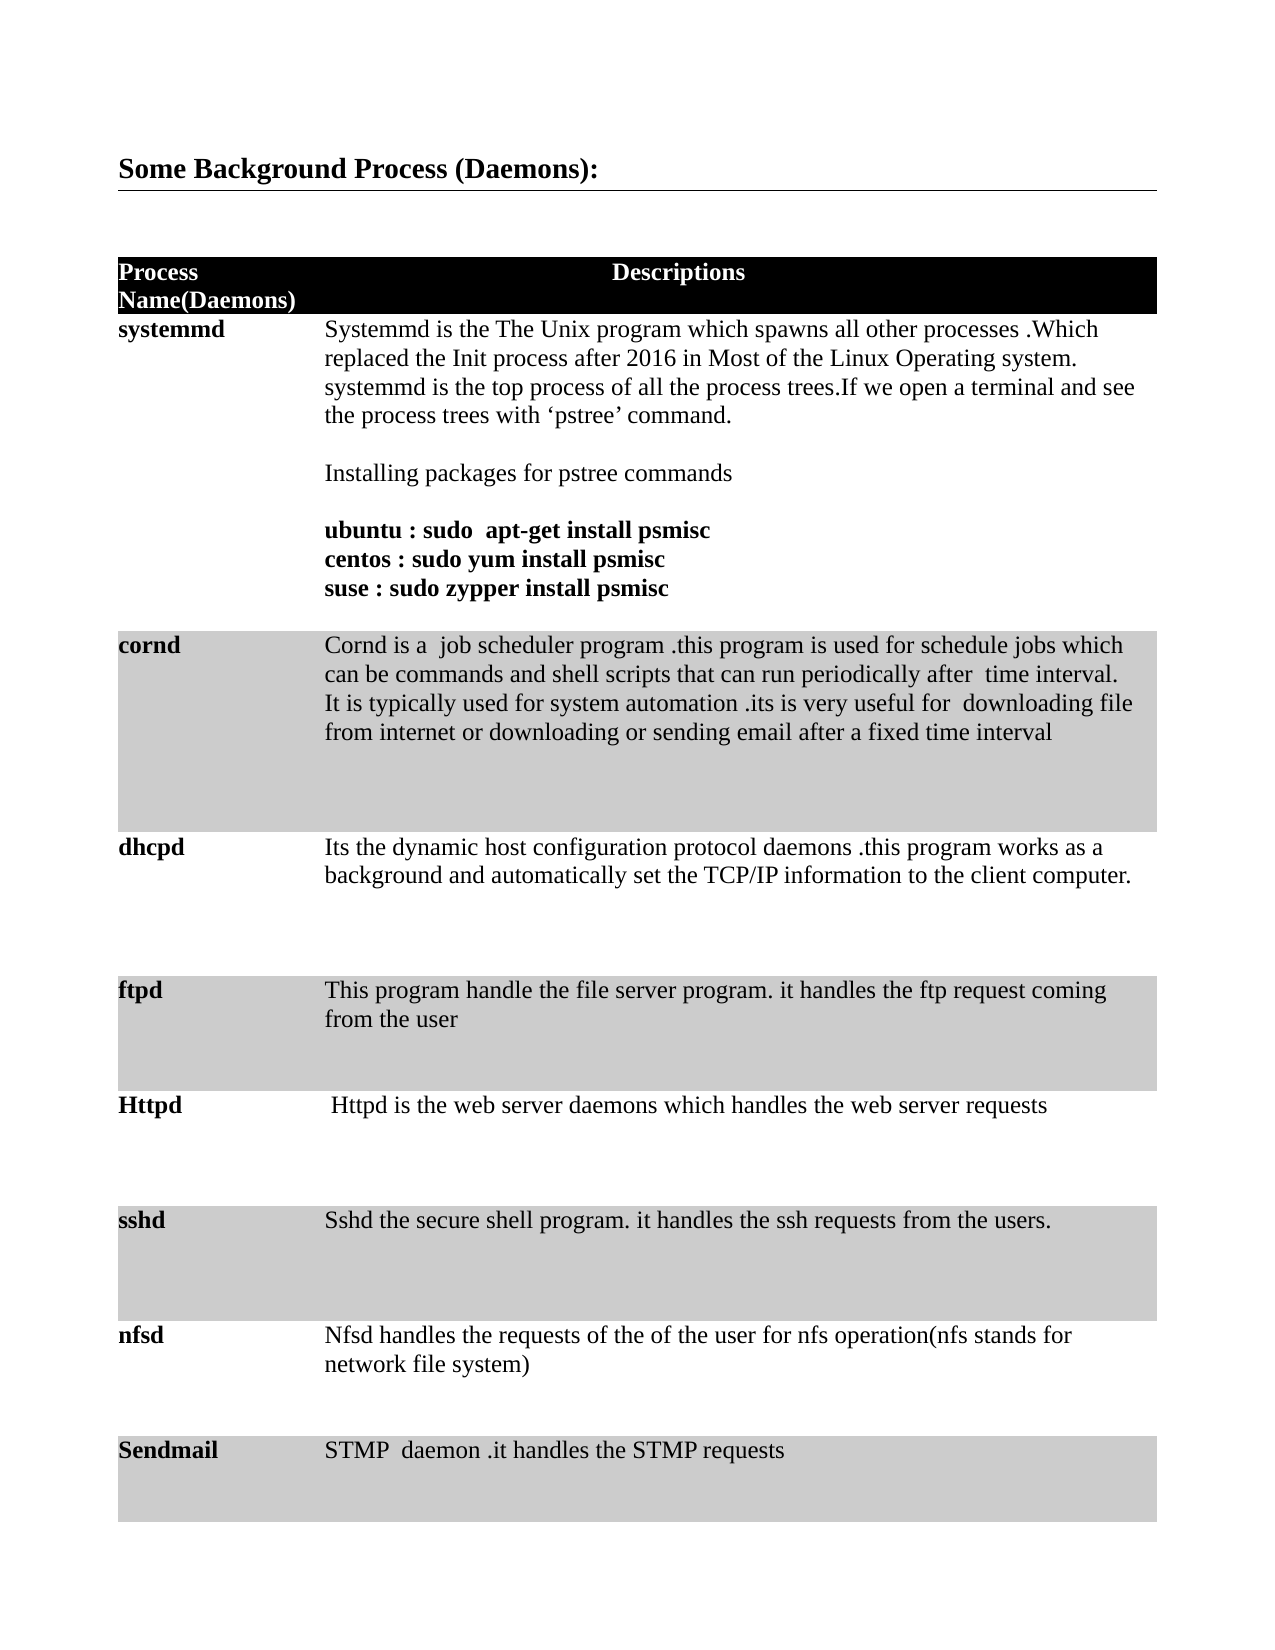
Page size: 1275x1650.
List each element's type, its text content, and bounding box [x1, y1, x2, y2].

table_header Descriptions [324, 257, 1157, 314]
table_cell Httpd [118, 1091, 324, 1206]
table_cell This program handle the file server program. it handles the ftp request coming from the user [324, 976, 1157, 1091]
table_cell sshd [118, 1206, 324, 1321]
table_cell Httpd is the web server daemons which handles the web server requests [324, 1091, 1157, 1206]
table_cell Sendmail [118, 1436, 324, 1522]
table_cell systemmd [118, 314, 324, 631]
table_cell nfsd [118, 1321, 324, 1436]
table_cell Systemmd is the The Unix program which spawns all other processes .Which replaced the Init process after 2016 in Most of the Linux Operating system. systemmd is the top process of all the process trees.If we open a terminal and see the process trees with ‘pstree’ command. Installing packages for pstree commands ubuntu : sudo apt-get install psmisc centos : sudo yum install psmisc suse : sudo zypper install psmisc [324, 314, 1157, 631]
table_cell STMP daemon .it handles the STMP requests [324, 1436, 1157, 1522]
table_cell Sshd the secure shell program. it handles the ssh requests from the users. [324, 1206, 1157, 1321]
table_header Process Name(Daemons) [118, 257, 324, 314]
table_cell cornd [118, 631, 324, 832]
table_cell Cornd is a job scheduler program .this program is used for schedule jobs which can be commands and shell scripts that can run periodically after time interval. It is typically used for system automation .its is very useful for downloading file from internet or downloading or sending email after a fixed time interval [324, 631, 1157, 832]
table_cell dhcpd [118, 832, 324, 976]
table_cell Nfsd handles the requests of the of the user for nfs operation(nfs stands for network file system) [324, 1321, 1157, 1436]
table_cell Its the dynamic host configuration protocol daemons .this program works as a background and automatically set the TCP/IP information to the client computer. [324, 832, 1157, 976]
table_cell ftpd [118, 976, 324, 1091]
text Some Background Process (Daemons): [118, 152, 1157, 190]
